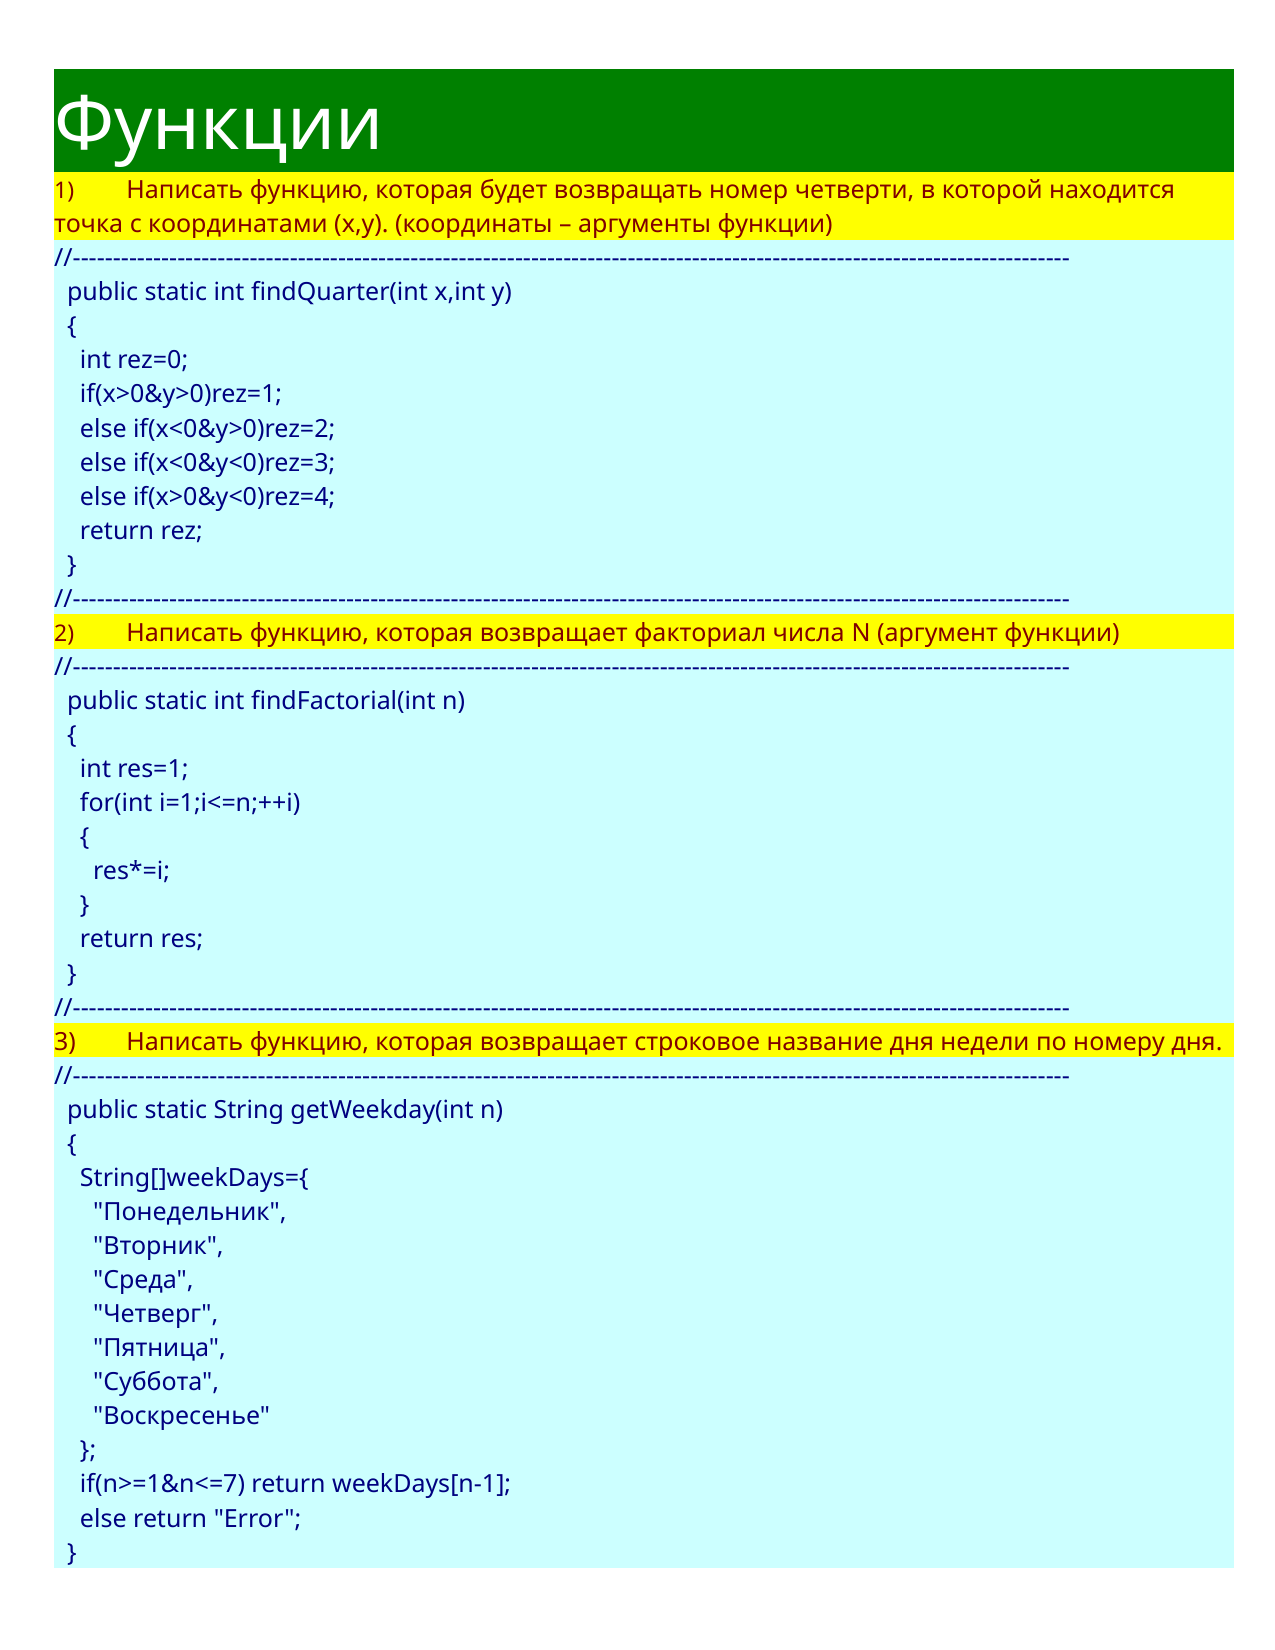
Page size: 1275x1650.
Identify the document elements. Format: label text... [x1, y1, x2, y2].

list else if(x>0&y<0)rez=4; [54, 478, 1234, 512]
list int rez=0; [54, 342, 1234, 376]
list //---------------------------------------------------------------------------------------------------------------------------- [54, 1057, 1234, 1091]
list public static int findQuarter(int x,int y) [54, 274, 1234, 308]
list else return "Error"; [54, 1500, 1234, 1534]
list //---------------------------------------------------------------------------------------------------------------------------- [54, 649, 1234, 683]
list } [54, 1534, 1234, 1568]
list return res; [54, 921, 1234, 955]
list String[]weekDays={ [54, 1159, 1234, 1194]
list Написать функцию, которая возвращает факториал числа N (аргумент функции) [54, 614, 1234, 649]
list } [54, 887, 1234, 921]
list "Суббота", [54, 1364, 1234, 1398]
list Написать функцию, которая возвращает строковое название дня недели по номеру дня. [54, 1023, 1234, 1057]
list if(x>0&y>0)rez=1; [54, 376, 1234, 410]
list int res=1; [54, 751, 1234, 785]
text Функции [54, 69, 1234, 172]
list //---------------------------------------------------------------------------------------------------------------------------- [54, 240, 1234, 274]
list Написать функцию, которая будет возвращать номер четверти, в которой находится точка с координатами (x,y). (координаты – аргументы функции) [54, 172, 1234, 240]
list "Пятница", [54, 1330, 1234, 1364]
list if(n>=1&n<=7) return weekDays[n-1]; [54, 1466, 1234, 1500]
list "Воскресенье" [54, 1398, 1234, 1432]
list } [54, 955, 1234, 989]
list res*=i; [54, 853, 1234, 887]
list "Среда", [54, 1262, 1234, 1296]
list return rez; [54, 512, 1234, 546]
list { [54, 717, 1234, 751]
list "Вторник", [54, 1228, 1234, 1262]
list //---------------------------------------------------------------------------------------------------------------------------- [54, 581, 1234, 614]
list "Понедельник", [54, 1194, 1234, 1228]
list public static int findFactorial(int n) [54, 683, 1234, 717]
list for(int i=1;i<=n;++i) [54, 785, 1234, 819]
list { [54, 819, 1234, 853]
list }; [54, 1432, 1234, 1466]
list else if(x<0&y>0)rez=2; [54, 410, 1234, 444]
list "Четверг", [54, 1296, 1234, 1330]
list { [54, 1126, 1234, 1159]
list public static String getWeekday(int n) [54, 1091, 1234, 1126]
list } [54, 546, 1234, 581]
list else if(x<0&y<0)rez=3; [54, 444, 1234, 478]
list { [54, 308, 1234, 342]
list //---------------------------------------------------------------------------------------------------------------------------- [54, 989, 1234, 1023]
